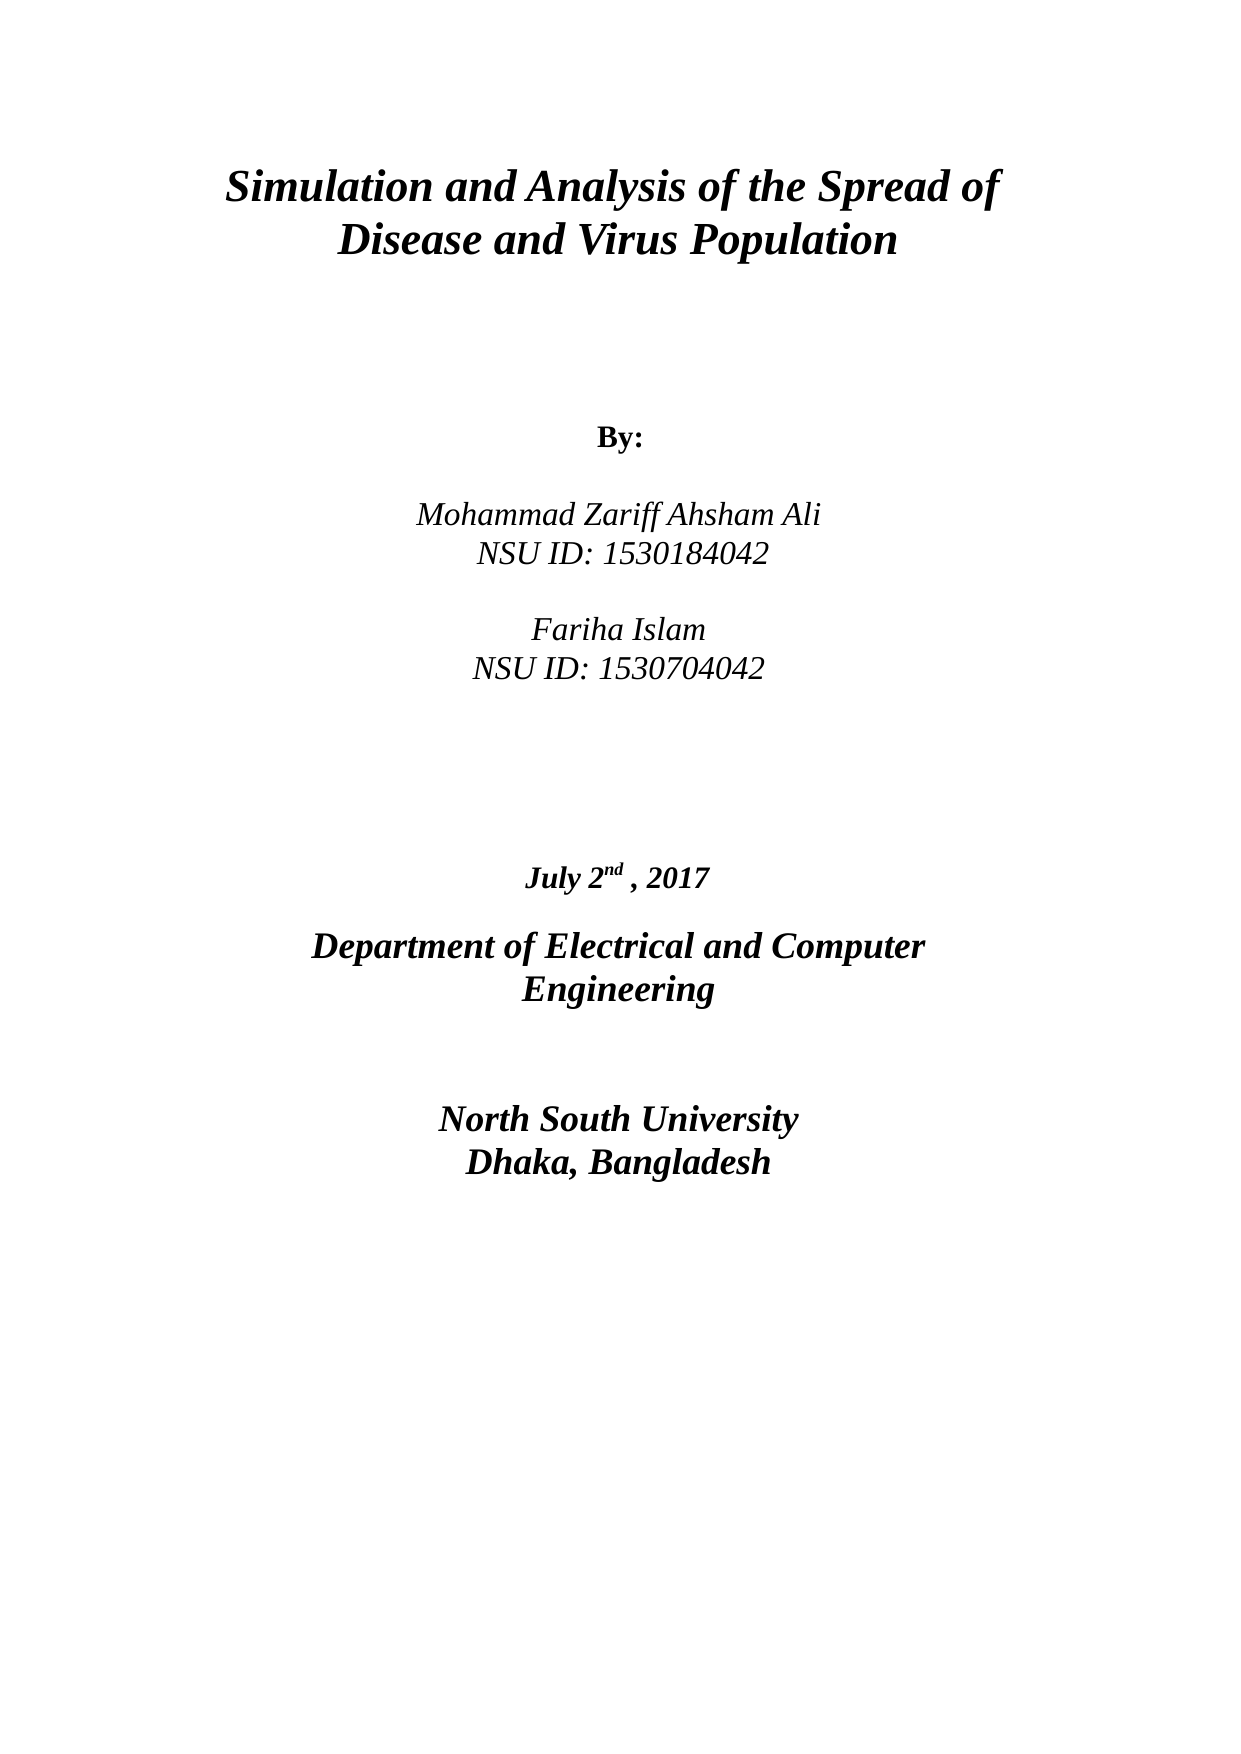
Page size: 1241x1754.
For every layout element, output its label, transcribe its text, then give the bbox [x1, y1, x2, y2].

text NSU ID: 1530704042 [118, 648, 1122, 686]
text Mohammad Zariff Ahsham Ali [118, 495, 1122, 533]
text Department of Electrical and Computer [118, 923, 1122, 967]
text Simulation and Analysis of the Spread of [118, 159, 1122, 212]
text Disease and Virus Population [118, 212, 1122, 264]
text North South University [118, 1096, 1122, 1139]
text NSU ID: 1530184042 [118, 533, 1122, 571]
text July 2nd , 2017 [118, 859, 1122, 895]
text Engineering [118, 967, 1122, 1010]
text By: [118, 418, 1122, 454]
text Dhaka, Bangladesh [118, 1139, 1122, 1182]
text Fariha Islam [118, 610, 1122, 648]
